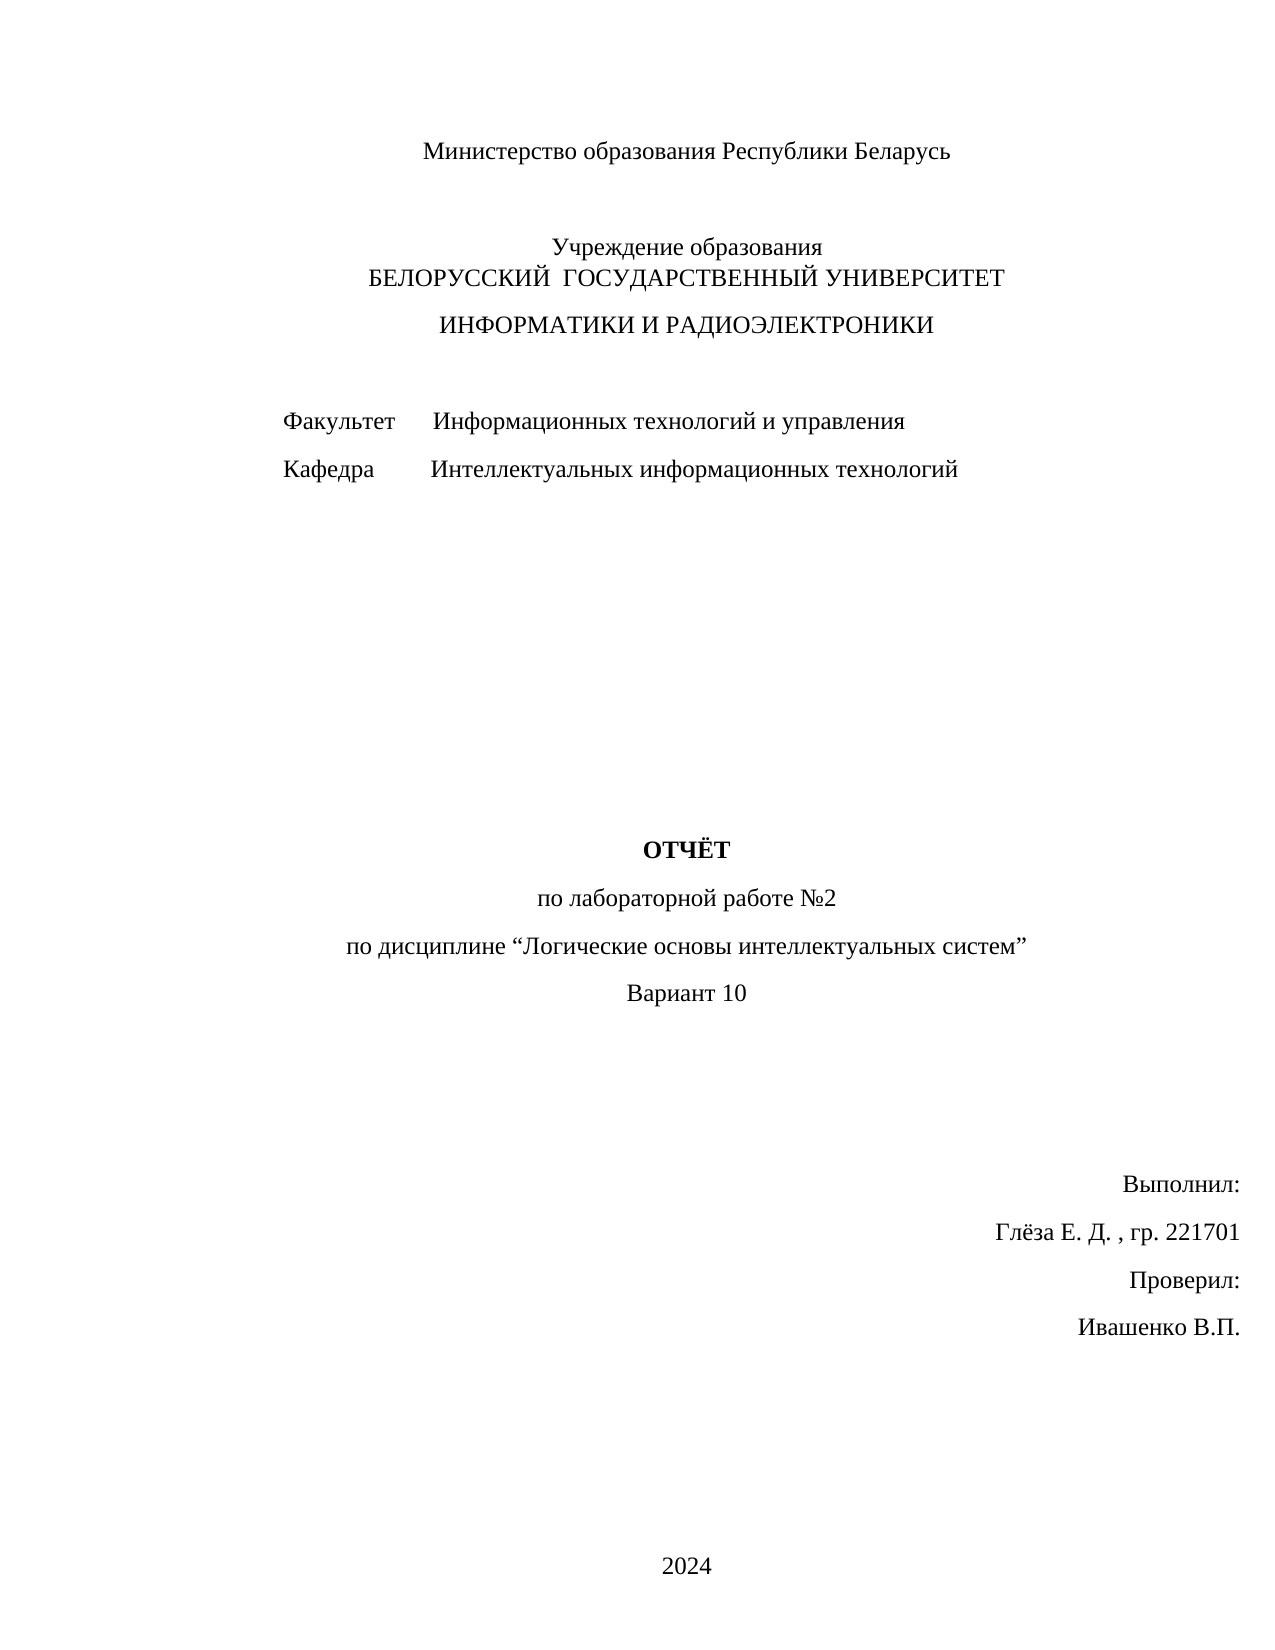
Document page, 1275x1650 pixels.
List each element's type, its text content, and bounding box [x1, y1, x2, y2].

text по лабораторной работе №2 [133, 883, 1240, 912]
text Проверил: [133, 1265, 1240, 1293]
text по дисциплине “Логические основы интеллектуальных систем” [133, 931, 1240, 959]
text 2024 [133, 1551, 1240, 1580]
text Выполнил: [133, 1169, 1240, 1198]
text Факультет Информационных технологий и управления [133, 406, 1240, 435]
text Кафедра Интеллектуальных информационных технологий [133, 454, 1240, 482]
text Ивашенко В.П. [133, 1312, 1240, 1341]
text Глёза Е. Д. , гр. 221701 [133, 1217, 1240, 1246]
text ОТЧЁТ [133, 835, 1240, 864]
text Вариант 10 [133, 978, 1240, 1007]
text Министерство образования Республики Беларусь [133, 136, 1240, 165]
text ИНФОРМАТИКИ И РАДИОЭЛЕКТРОНИКИ [133, 311, 1240, 339]
text Учреждение образования БЕЛОРУССКИЙ ГОСУДАРСТВЕННЫЙ УНИВЕРСИТЕТ [133, 232, 1240, 292]
